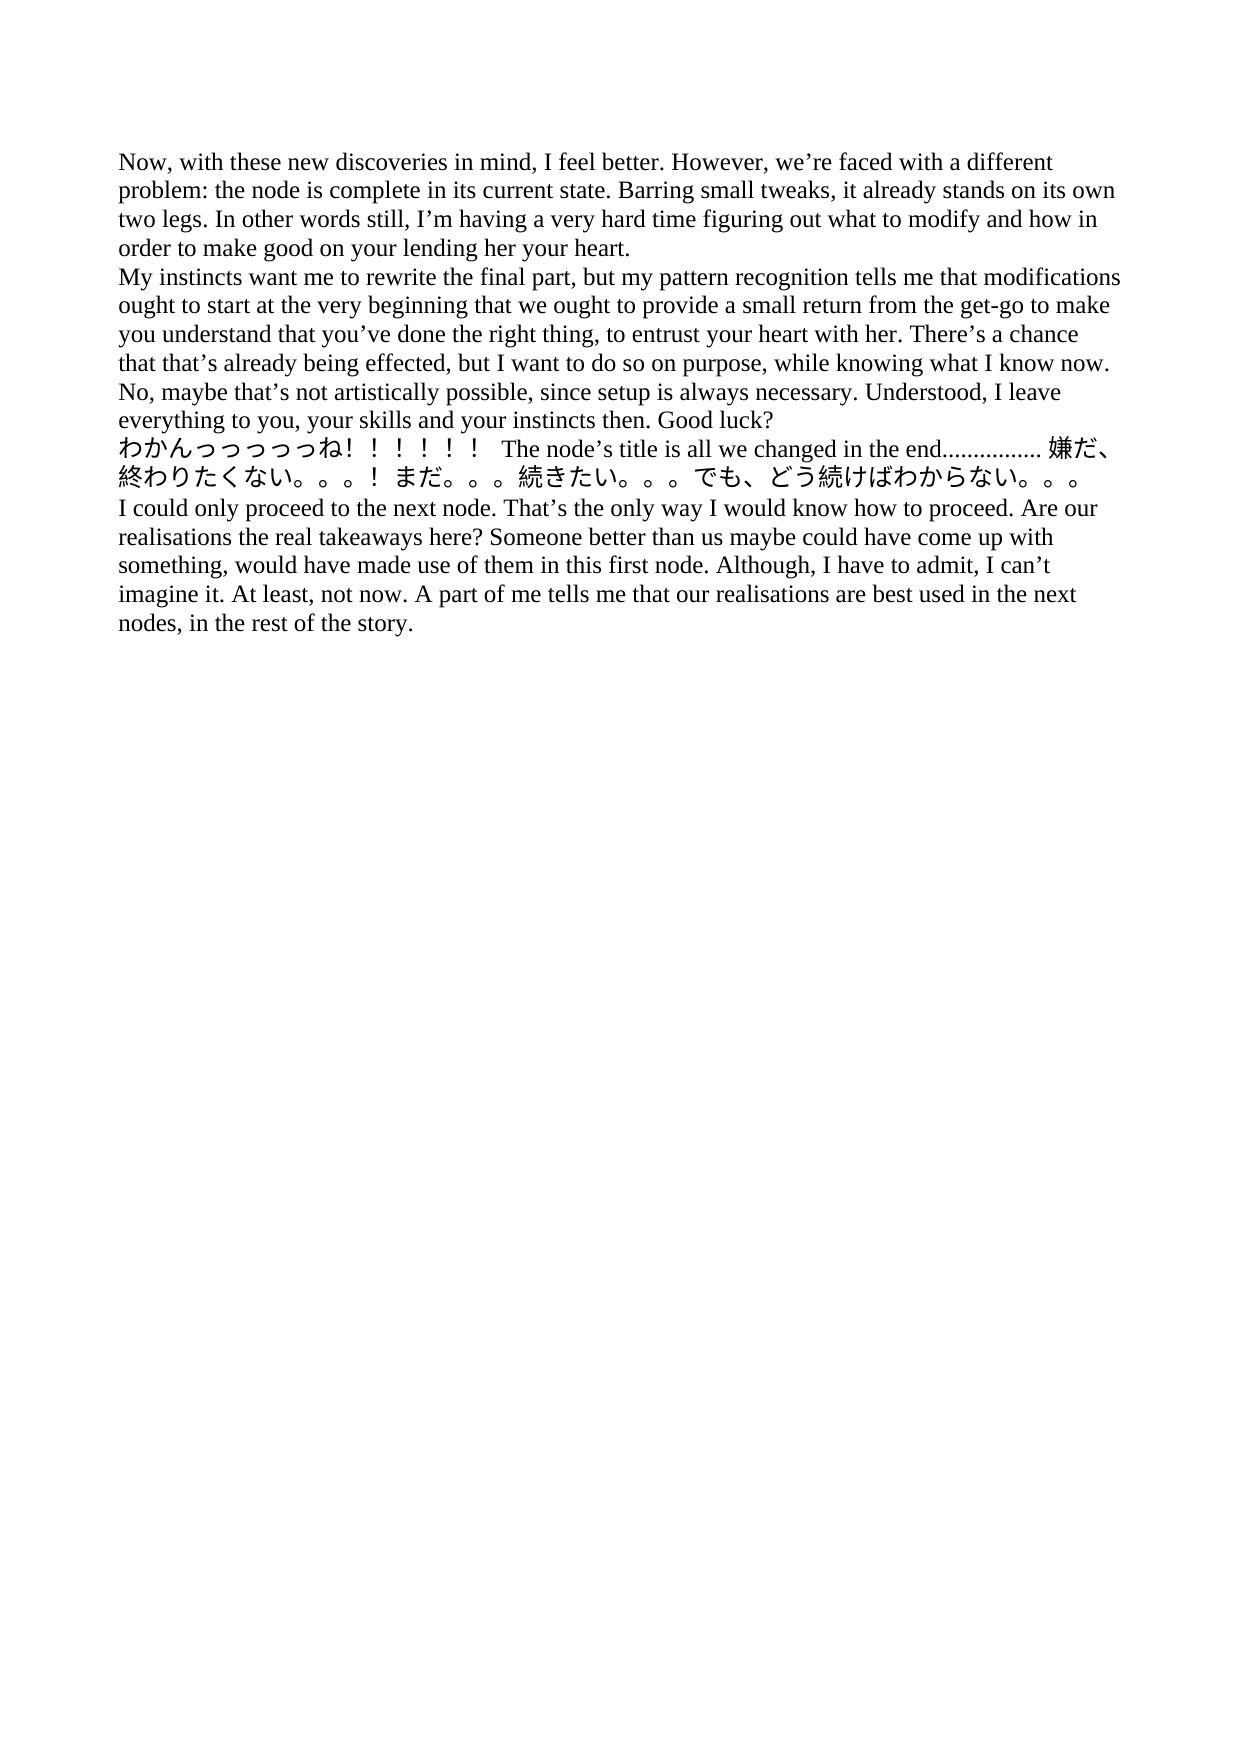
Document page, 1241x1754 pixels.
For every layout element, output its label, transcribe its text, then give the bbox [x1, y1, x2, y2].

text My instincts want me to rewrite the final part, but my pattern recognition tells me that modifications ought to start at the very beginning that we ought to provide a small return from the get-go to make you understand that you’ve done the right thing, to entrust your heart with her. There’s a chance that that’s already being effected, but I want to do so on purpose, while knowing what I know now. No, maybe that’s not artistically possible, since setup is always necessary. Understood, I leave everything to you, your skills and your instincts then. Good luck? [118, 262, 1122, 434]
text Now, with these new discoveries in mind, I feel better. However, we’re faced with a different problem: the node is complete in its current state. Barring small tweaks, it already stands on its own two legs. In other words still, I’m having a very hard time figuring out what to modify and how in order to make good on your lending her your heart. [118, 147, 1122, 262]
text I could only proceed to the next node. That’s the only way I would know how to proceed. Are our realisations the real takeaways here? Someone better than us maybe could have come up with something, would have made use of them in this first node. Although, I have to admit, I can’t imagine it. At least, not now. A part of me tells me that our realisations are best used in the next nodes, in the rest of the story. [118, 493, 1122, 637]
text わかんっっっっっね！！！！！！ The node’s title is all we changed in the end................ 嫌だ、終わりたくない。。。！まだ。。。続きたい。。。でも、どう続けばわからない。。。 [118, 434, 1122, 493]
